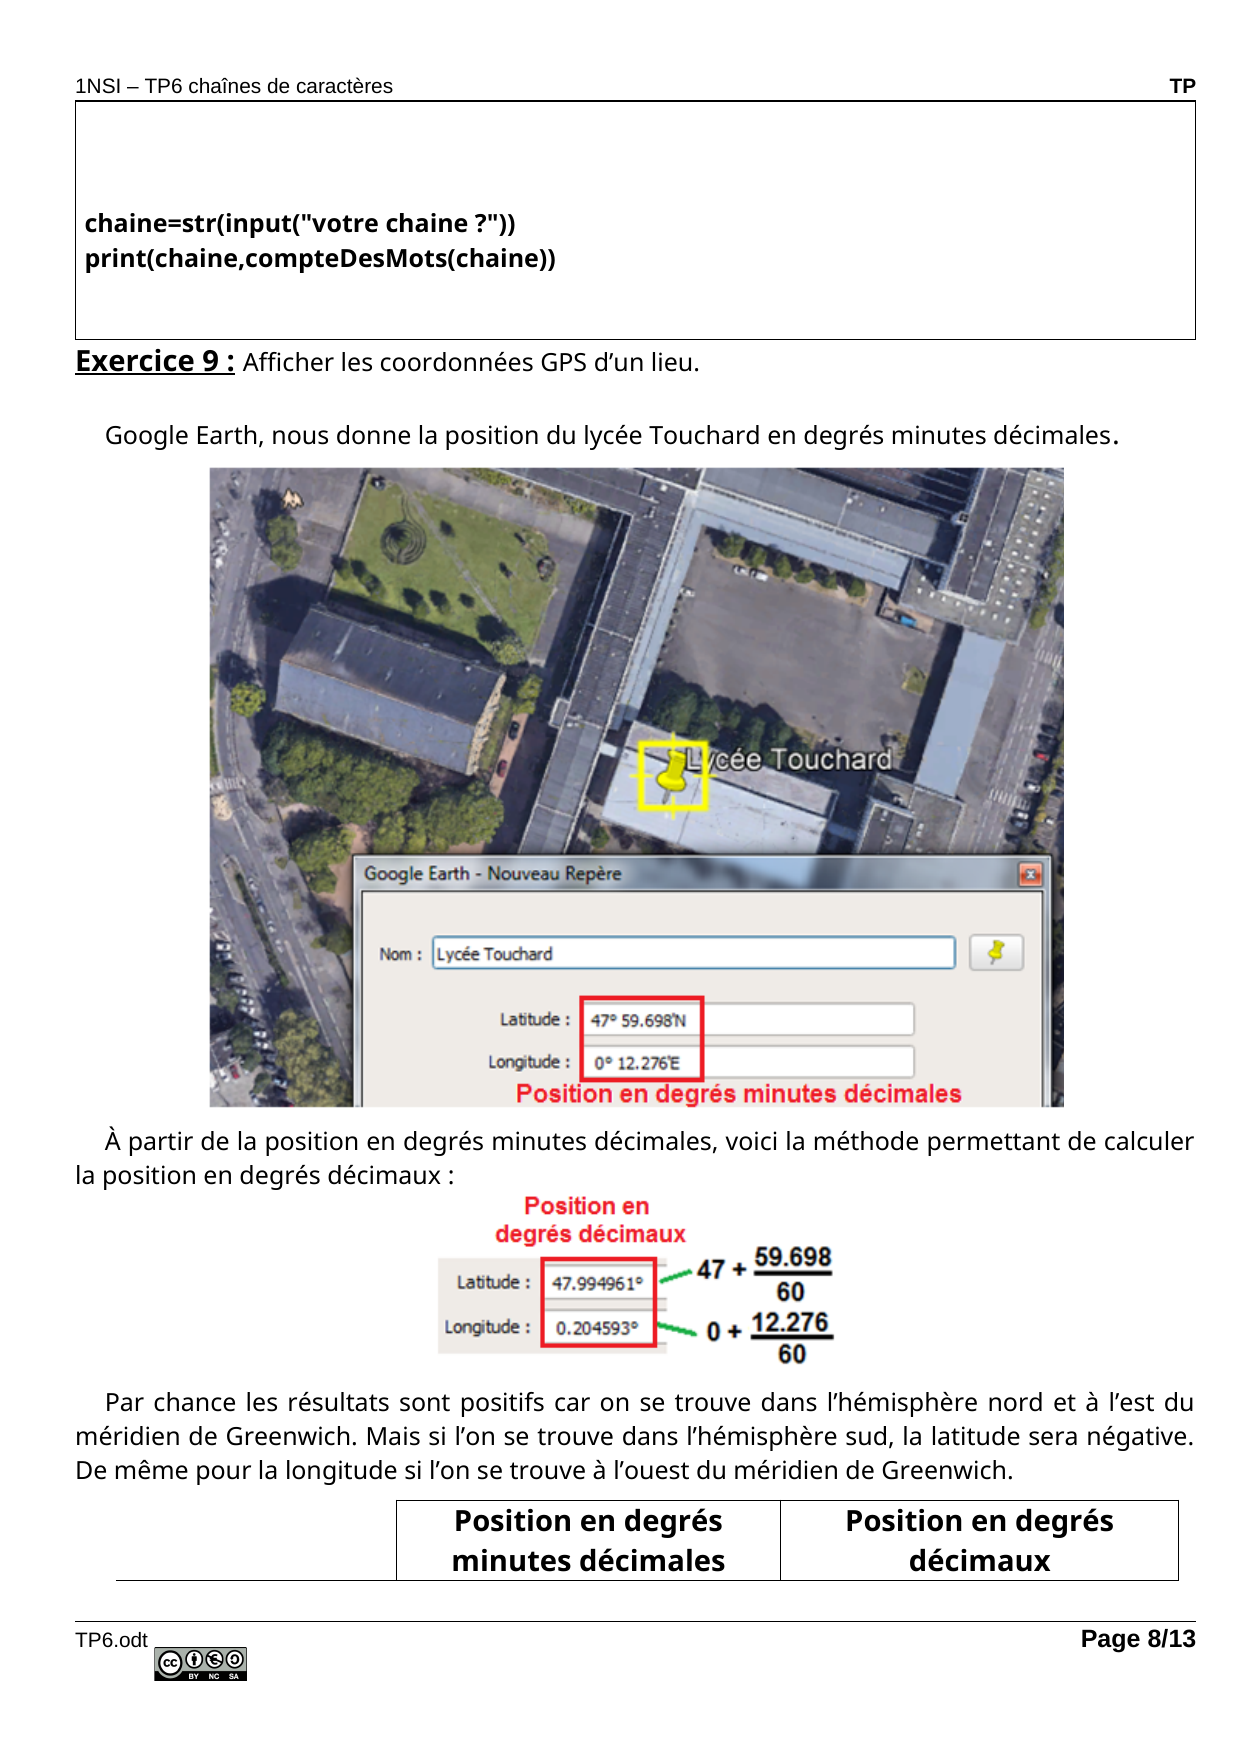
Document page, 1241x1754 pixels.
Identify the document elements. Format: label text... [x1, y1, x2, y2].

text Par chance les résultats sont positifs car on se trouve dans l’hémisphère nord et à l’est du méridien de Greenwich. Mais si l’on se trouve dans l’hémisphère sud, la latitude sera négative. De même pour la longitude si l’on se trouve à l’ouest du méridien de Greenwich. [75, 1385, 1196, 1487]
table_header Position en degrés décimaux [781, 1501, 1178, 1580]
picture [431, 1191, 840, 1373]
text Google Earth, nous donne la position du lycée Touchard en degrés minutes décimales. [75, 414, 1196, 453]
text chaine=str(input("votre chaine ?")) print(chaine,compteDesMots(chaine)) [76, 169, 1195, 339]
picture [154, 1647, 247, 1681]
picture [207, 465, 1064, 1112]
text Exercice 9 : Afficher les coordonnées GPS d’un lieu. [75, 340, 1196, 379]
table_header Position en degrés minutes décimales [397, 1501, 780, 1580]
table_header [116, 1500, 396, 1580]
text À partir de la position en degrés minutes décimales, voici la méthode permettant de calculer la position en degrés décimaux : [75, 1124, 1196, 1192]
